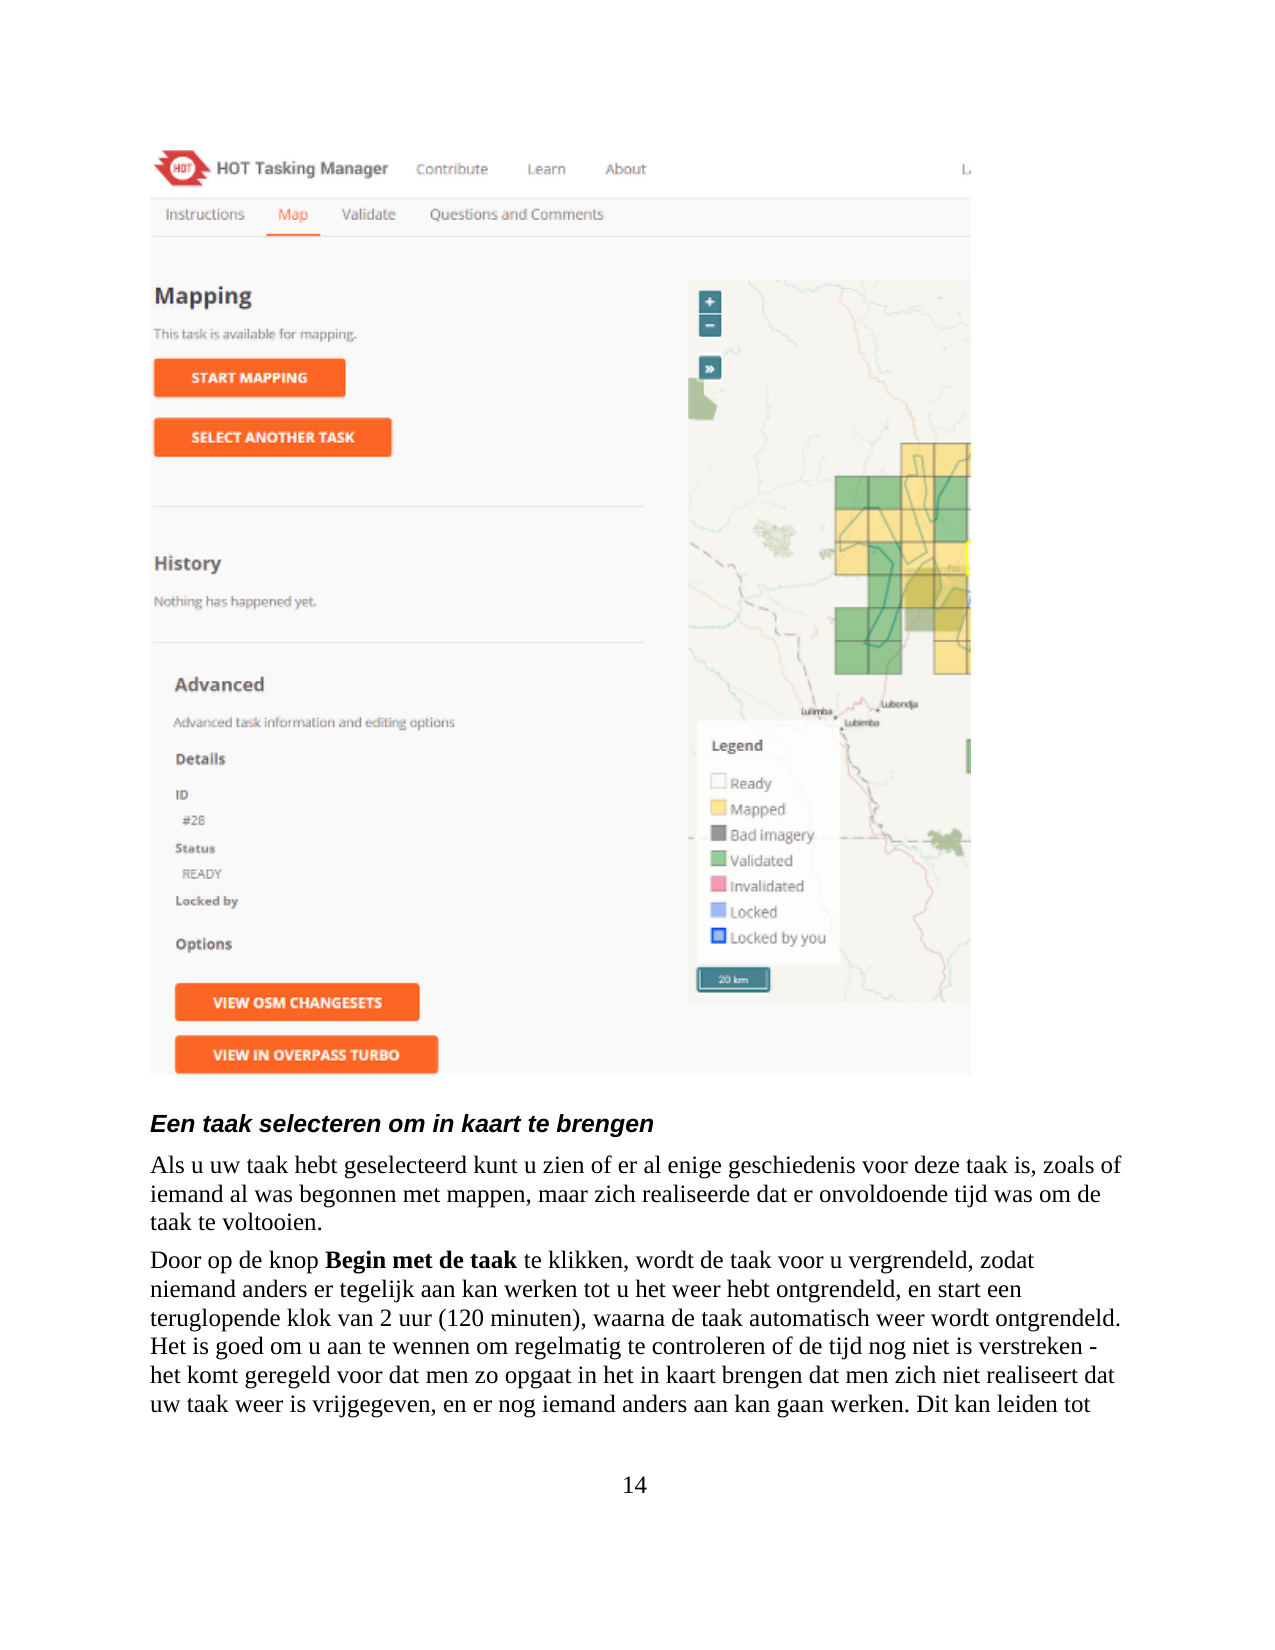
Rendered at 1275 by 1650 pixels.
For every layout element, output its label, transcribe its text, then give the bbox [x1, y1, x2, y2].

text Als u uw taak hebt geselecteerd kunt u zien of er al enige geschiedenis voor deze taak is, zoals of iemand al was begonnen met mappen, maar zich realiseerde dat er onvoldoende tijd was om de taak te voltooien. [150, 1150, 1125, 1236]
subtitle Een taak selecteren om in kaart te brengen [150, 1109, 1125, 1137]
text Door op de knop Begin met de taak te klikken, wordt de taak voor u vergrendeld, zodat niemand anders er tegelijk aan kan werken tot u het weer hebt ontgrendeld, en start een teruglopende klok van 2 uur (120 minuten), waarna de taak automatisch weer wordt ontgrendeld. Het is goed om u aan te wennen om regelmatig te controleren of de tijd nog niet is verstreken - het komt geregeld voor dat men zo opgaat in het in kaart brengen dat men zich niet realiseert dat uw taak weer is vrijgegeven, en er nog iemand anders aan kan gaan werken. Dit kan leiden tot [150, 1245, 1125, 1418]
picture [150, 150, 971, 1075]
